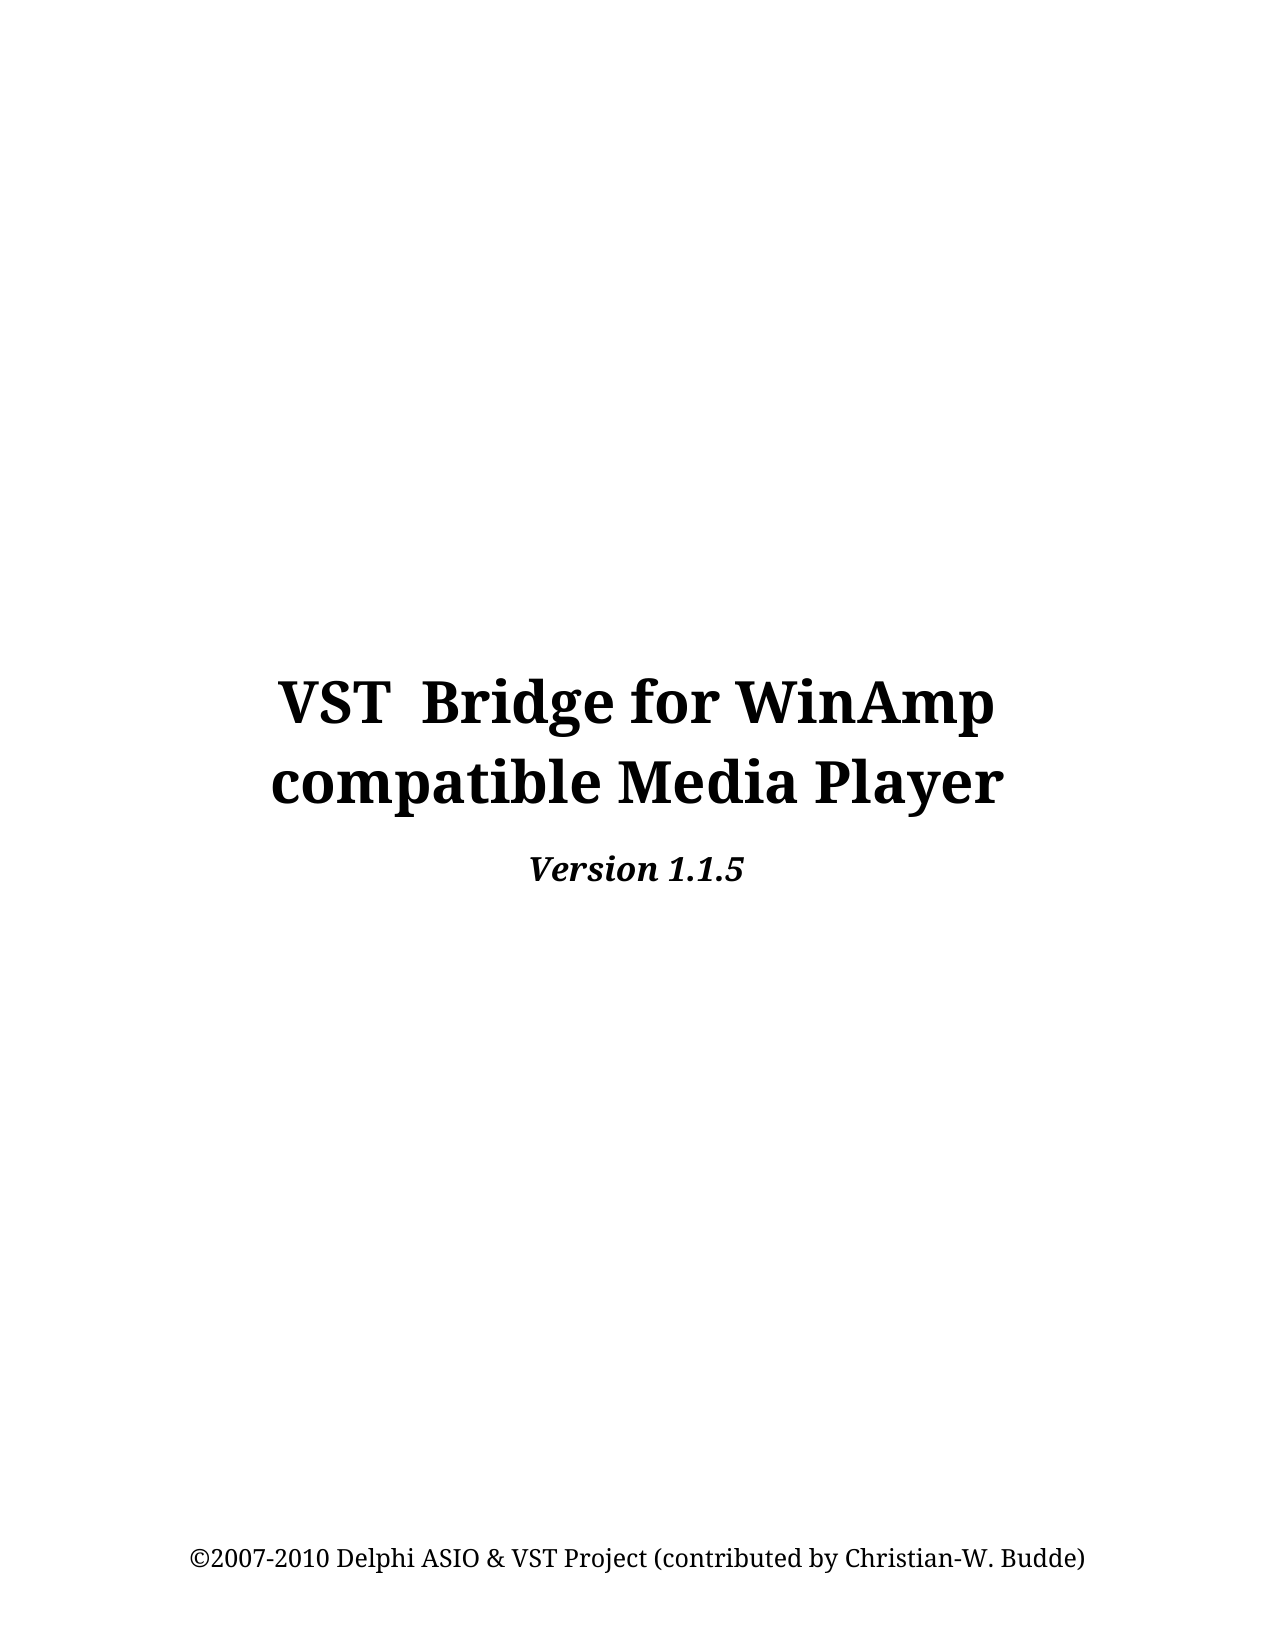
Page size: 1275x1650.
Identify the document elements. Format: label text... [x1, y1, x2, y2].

subtitle Version 1.1.5 [148, 845, 1127, 891]
title VST Bridge for WinAmp compatible Media Player [148, 661, 1127, 820]
